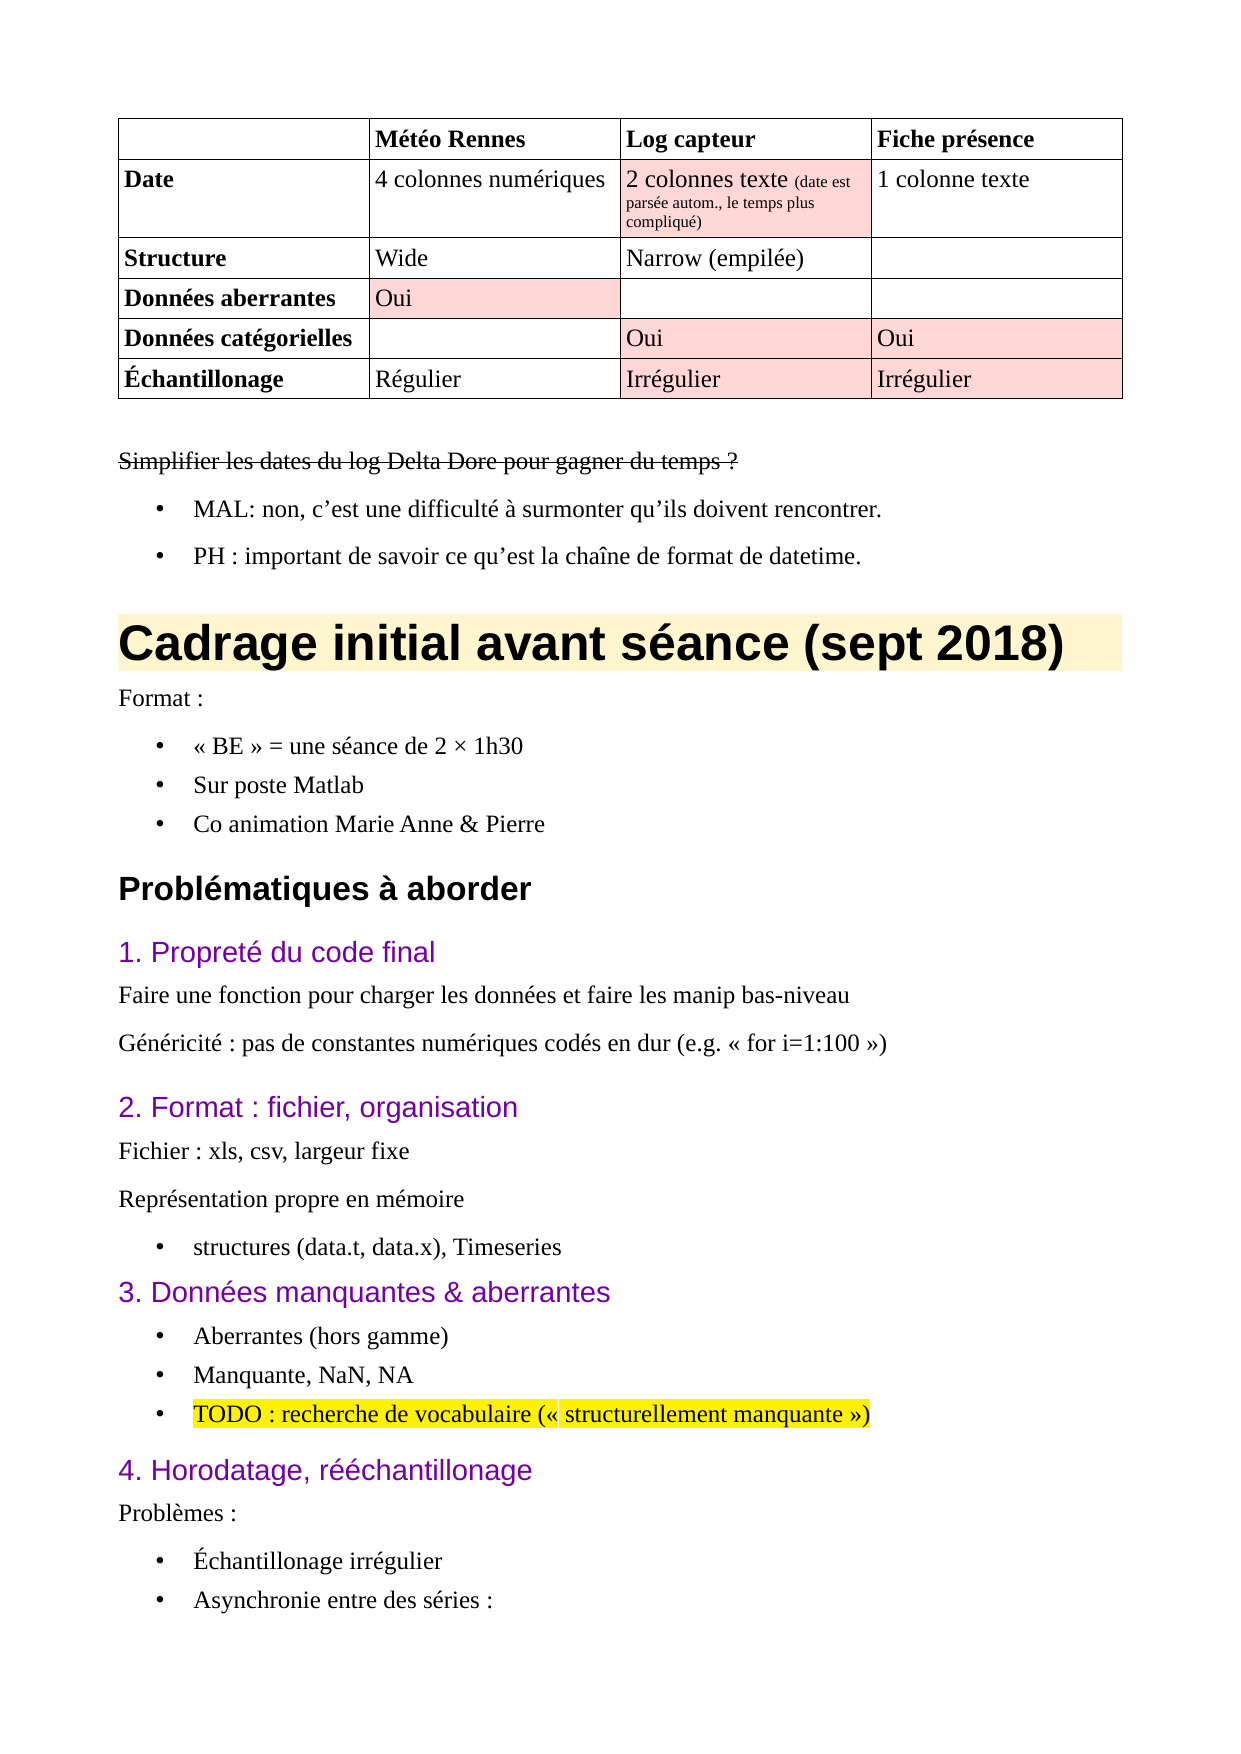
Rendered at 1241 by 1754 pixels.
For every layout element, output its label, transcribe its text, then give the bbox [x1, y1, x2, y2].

table_cell [872, 238, 1122, 277]
subtitle Cadrage initial avant séance (sept 2018) [118, 614, 1122, 671]
table_header Log capteur [621, 119, 871, 158]
list Aberrantes (hors gamme) [156, 1321, 1122, 1350]
table_header Fiche présence [872, 119, 1122, 158]
list Asynchronie entre des séries : [156, 1585, 1122, 1614]
subtitle Horodatage, rééchantillonage [118, 1452, 1122, 1486]
table_header [119, 119, 369, 158]
list Échantillonage irrégulier [156, 1546, 1122, 1575]
table_cell Oui [370, 279, 620, 318]
text Format : [118, 683, 1122, 712]
table_cell [621, 279, 871, 318]
list Manquante, NaN, NA [156, 1360, 1122, 1389]
list structures (data.t, data.x), Timeseries [156, 1232, 1122, 1260]
table_cell [872, 279, 1122, 318]
list TODO : recherche de vocabulaire (« structurellement manquante ») [156, 1399, 1122, 1428]
table_cell Irrégulier [621, 359, 871, 398]
table_cell 4 colonnes numériques [370, 160, 620, 237]
table_cell Narrow (empilée) [621, 238, 871, 277]
table_cell Structure [119, 238, 369, 277]
table_cell Oui [872, 319, 1122, 358]
list PH : important de savoir ce qu’est la chaîne de format de datetime. [156, 541, 1122, 570]
table_cell Régulier [370, 359, 620, 398]
table_cell 2 colonnes texte (date est parsée autom., le temps plus compliqué) [621, 160, 871, 237]
table_cell Date [119, 160, 369, 237]
table_cell Irrégulier [872, 359, 1122, 398]
text Représentation propre en mémoire [118, 1184, 1122, 1213]
table_cell Wide [370, 238, 620, 277]
table_cell Échantillonage [119, 359, 369, 398]
subtitle Propreté du code final [118, 934, 1122, 968]
table_cell Données catégorielles [119, 319, 369, 358]
text Fichier : xls, csv, largeur fixe [118, 1136, 1122, 1165]
text Faire une fonction pour charger les données et faire les manip bas-niveau [118, 981, 1122, 1009]
list Co animation Marie Anne & Pierre [156, 809, 1122, 838]
subtitle Données manquantes & aberrantes [118, 1275, 1122, 1308]
table_cell Données aberrantes [119, 279, 369, 318]
subtitle Format : fichier, organisation [118, 1090, 1122, 1124]
subtitle Problématiques à aborder [118, 869, 1122, 907]
list « BE » = une séance de 2 × 1h30 [156, 731, 1122, 760]
table_header Météo Rennes [370, 119, 620, 158]
text Généricité : pas de constantes numériques codés en dur (e.g. « for i=1:100 ») [118, 1028, 1122, 1057]
text Problèmes : [118, 1498, 1122, 1527]
table_cell 1 colonne texte [872, 160, 1122, 237]
list MAL: non, c’est une difficulté à surmonter qu’ils doivent rencontrer. [156, 494, 1122, 522]
list Sur poste Matlab [156, 770, 1122, 799]
text Simplifier les dates du log Delta Dore pour gagner du temps ? [118, 446, 1122, 475]
table_cell [370, 319, 620, 358]
table_cell Oui [621, 319, 871, 358]
